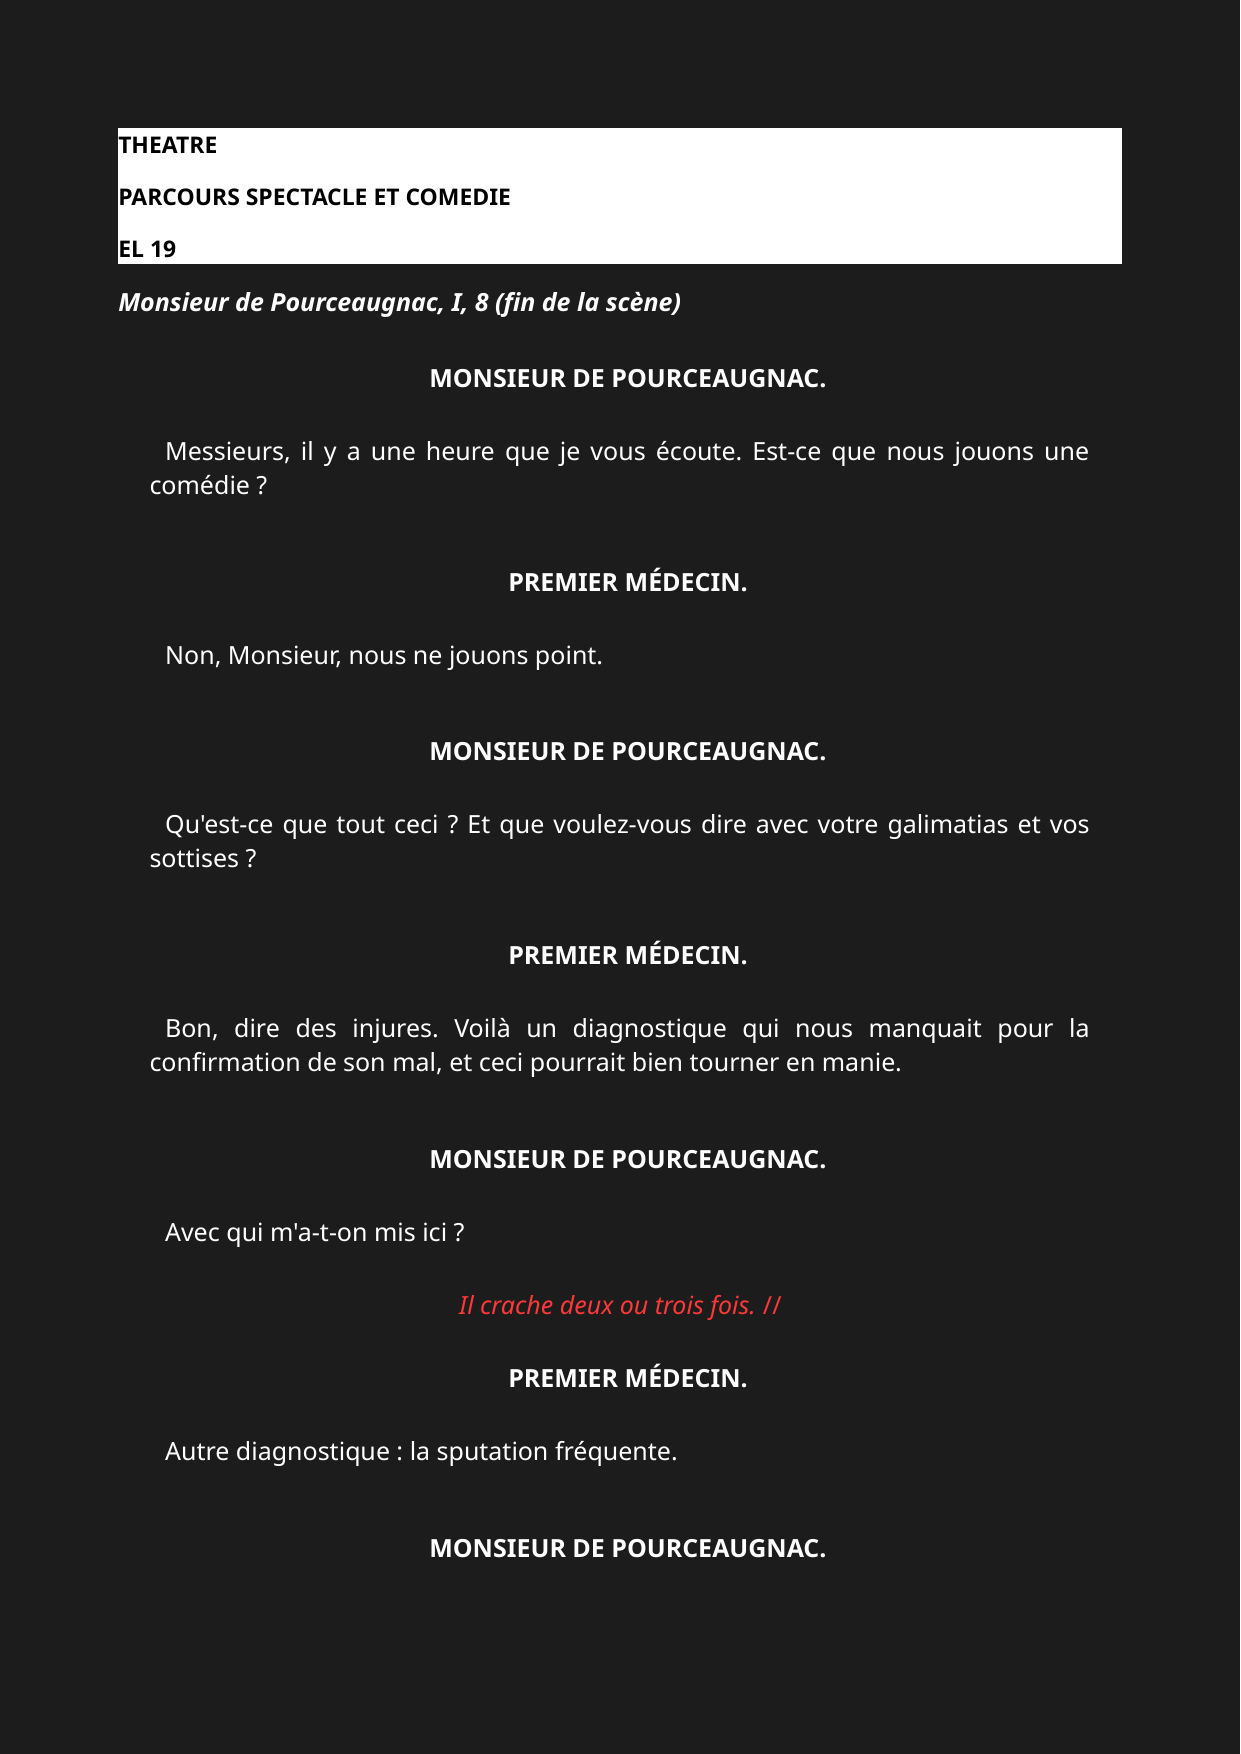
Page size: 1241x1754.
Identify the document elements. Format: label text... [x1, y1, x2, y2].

text THEATRE [118, 128, 1122, 160]
text Avec qui m'a-t-on mis ici ? [149, 1214, 1091, 1249]
text PREMIER MÉDECIN. [149, 1361, 1091, 1395]
text Qu'est-ce que tout ceci ? Et que voulez-vous dire avec votre galimatias et vos sottises ? [149, 807, 1091, 875]
text PARCOURS SPECTACLE ET COMEDIE [118, 181, 1122, 212]
text Autre diagnostique : la sputation fréquente. [149, 1434, 1091, 1468]
text Messieurs, il y a une heure que je vous écoute. Est-ce que nous jouons une comédie ? [149, 434, 1091, 502]
text MONSIEUR DE POURCEAUGNAC. [149, 1141, 1091, 1176]
text MONSIEUR DE POURCEAUGNAC. [149, 1531, 1091, 1564]
text Bon, dire des injures. Voilà un diagnostique qui nous manquait pour la confirmation de son mal, et ceci pourrait bien tourner en manie. [149, 1011, 1091, 1079]
text Il crache deux ou trois fois. // [149, 1288, 1091, 1322]
text Monsieur de Pourceaugnac, I, 8 (fin de la scène) [118, 285, 1122, 319]
text PREMIER MÉDECIN. [149, 564, 1091, 598]
text Non, Monsieur, nous ne jouons point. [149, 637, 1091, 671]
text MONSIEUR DE POURCEAUGNAC. [149, 734, 1091, 768]
text MONSIEUR DE POURCEAUGNAC. [149, 361, 1091, 394]
text PREMIER MÉDECIN. [149, 938, 1091, 972]
text EL 19 [118, 233, 1122, 264]
